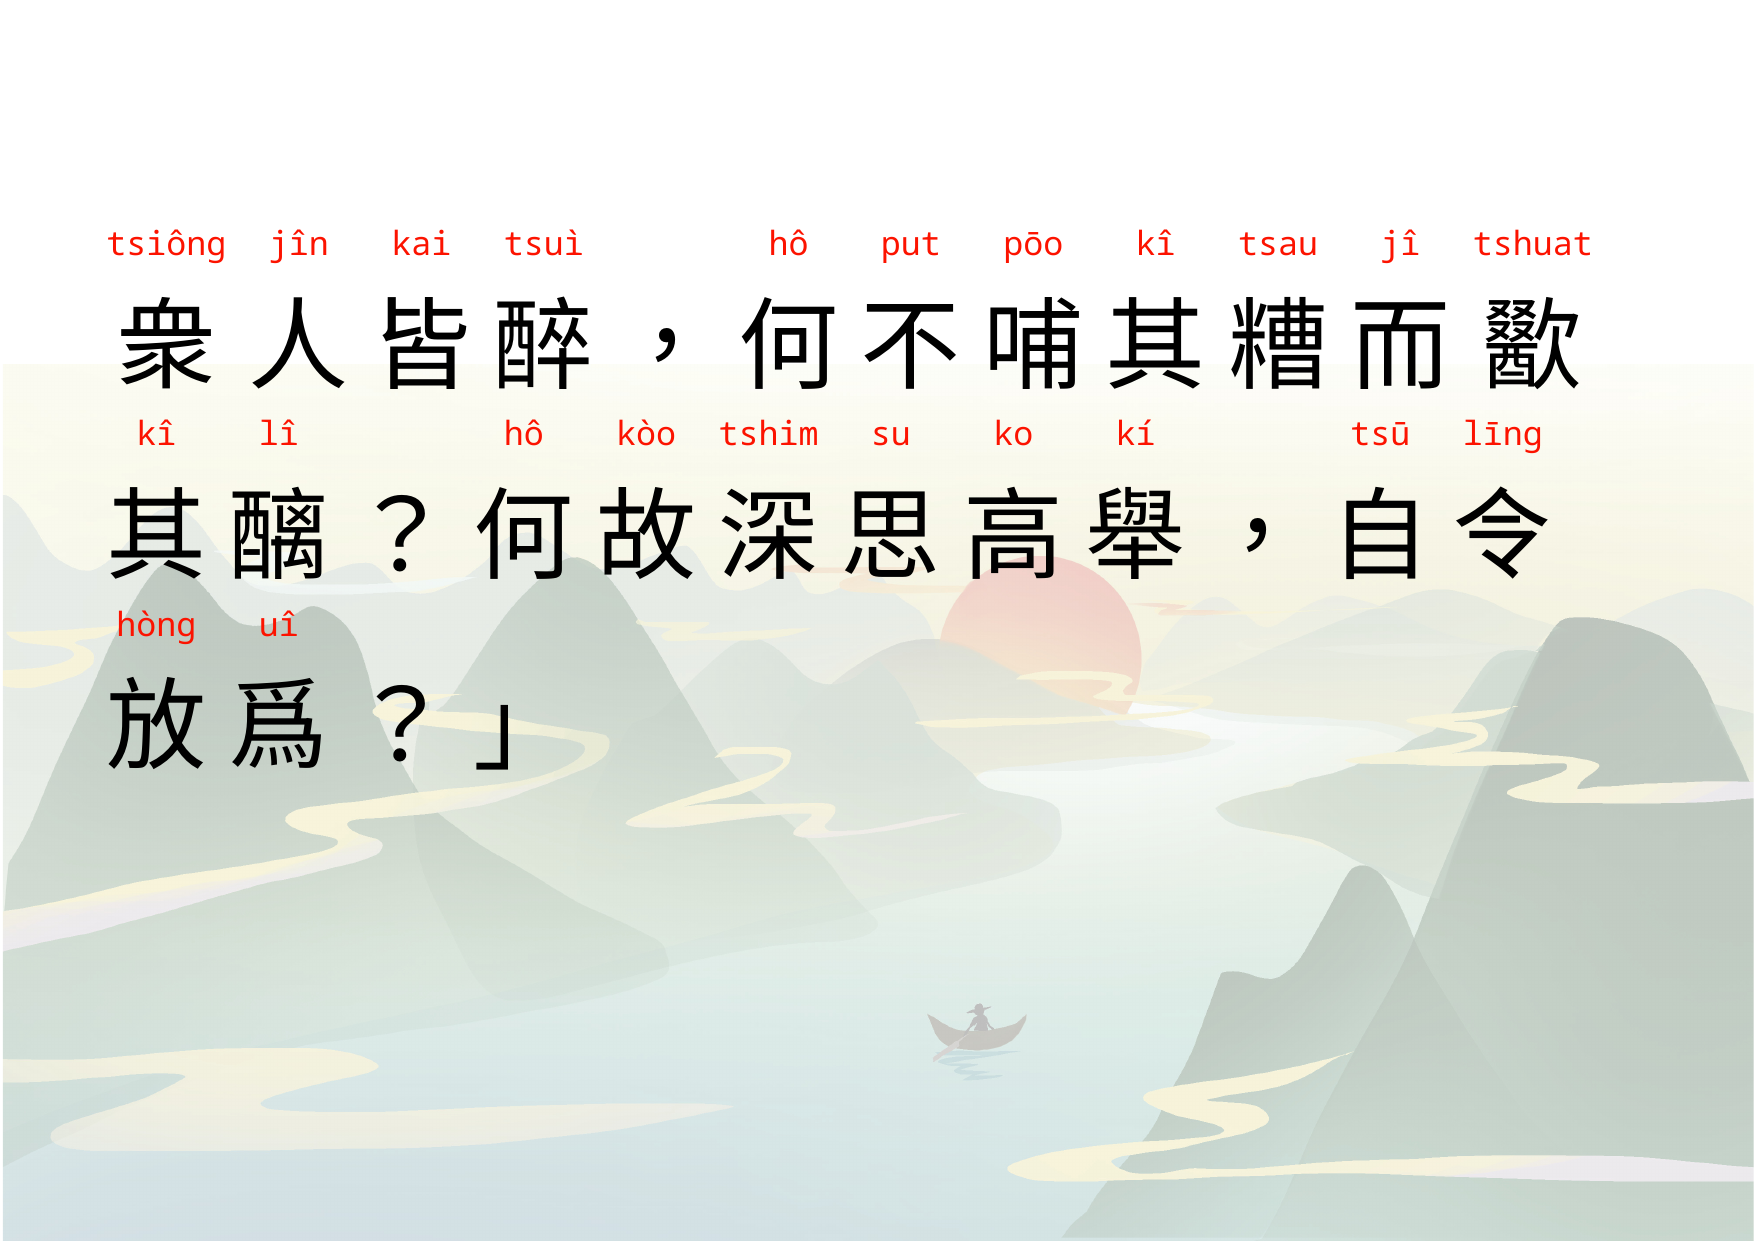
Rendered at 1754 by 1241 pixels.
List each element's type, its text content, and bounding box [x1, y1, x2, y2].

picture [398, 369, 446, 379]
picture [1534, 364, 1547, 383]
text 衆tsiông 人jîn 皆kai 醉tsuì ， 何hô 不put 哺pōo 其kî 糟tsau 而jî 歠tshuat 其kî 醨lî ？ 何hô 故kòo 深tshim 思su 高ko 舉kí ， 自tsū 令līng 放hòng 爲uî ？ 」 [106, 220, 1671, 364]
picture [2, 364, 1754, 1241]
picture [505, 364, 528, 375]
picture [1279, 373, 1312, 379]
picture [1496, 364, 1528, 380]
